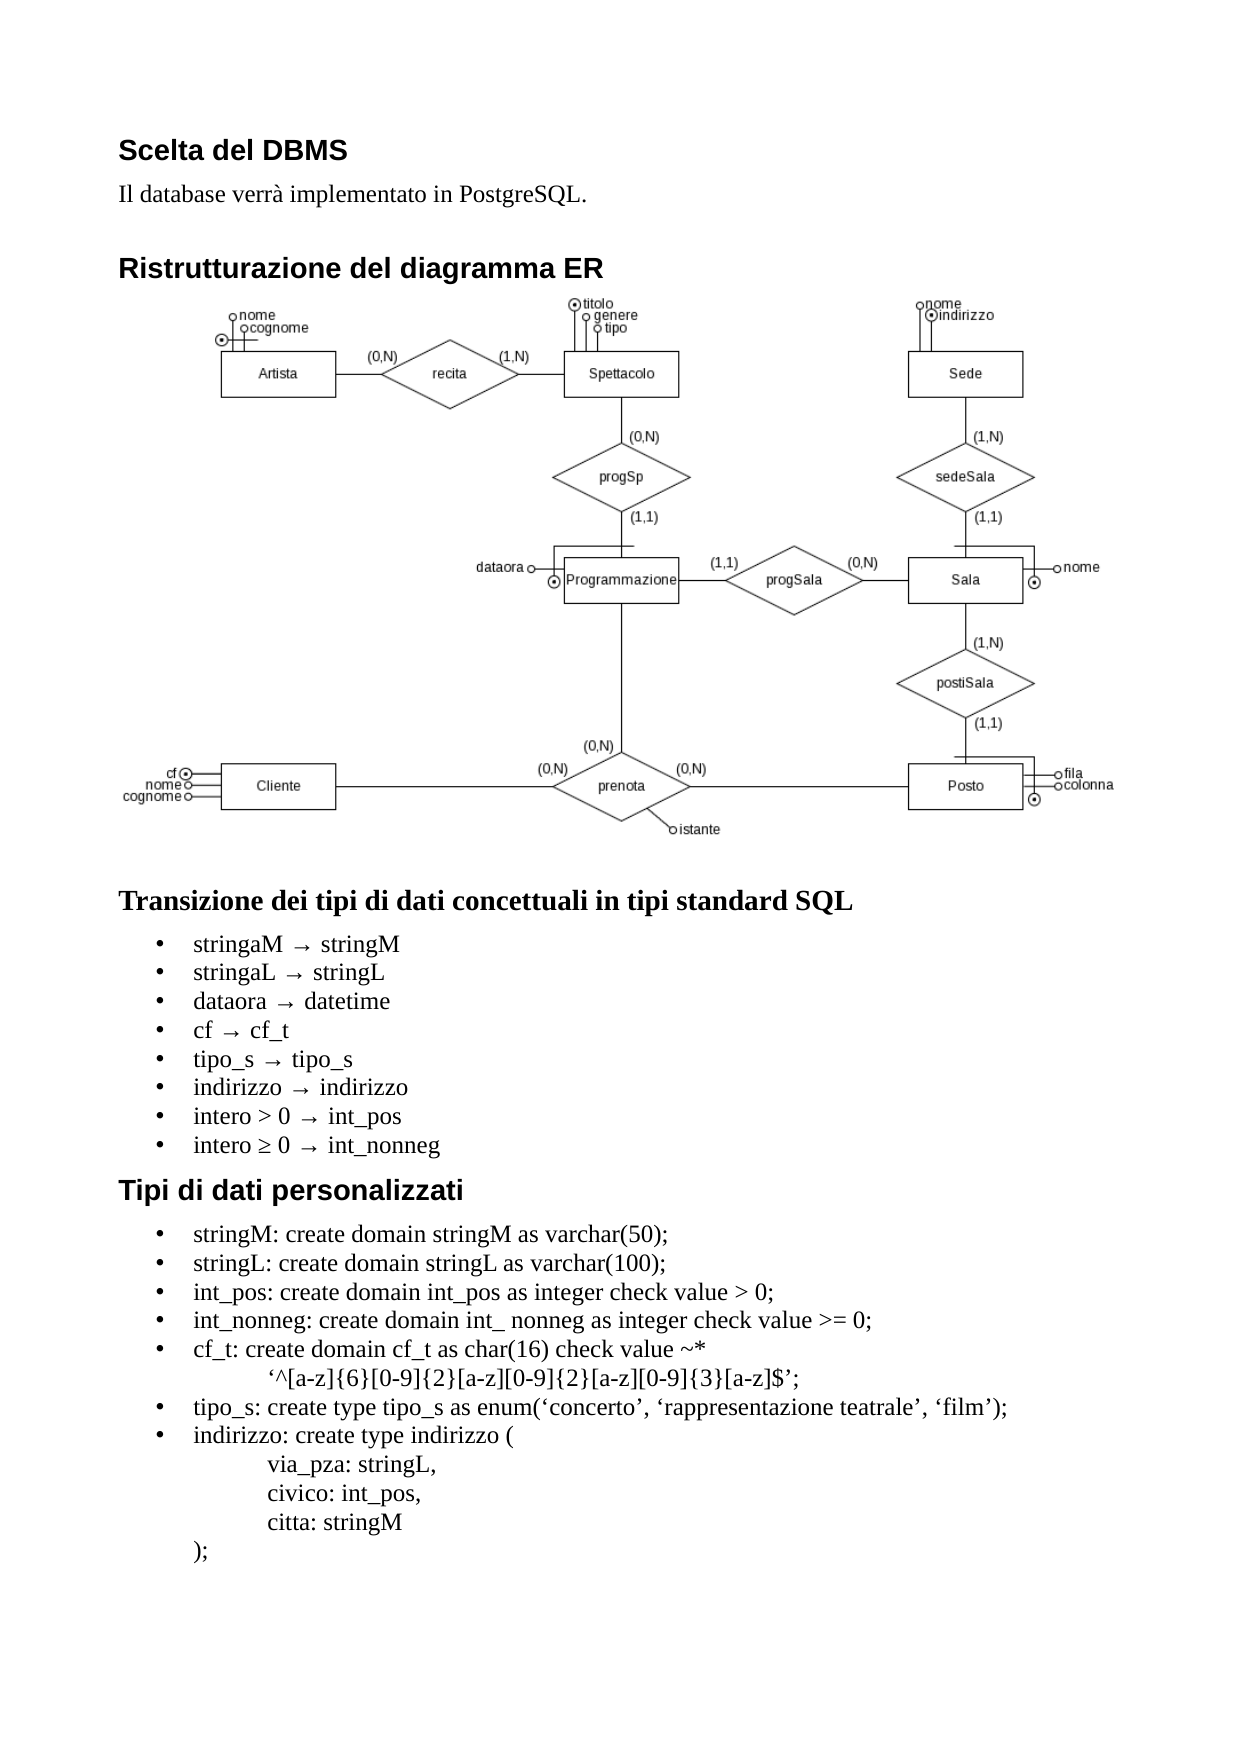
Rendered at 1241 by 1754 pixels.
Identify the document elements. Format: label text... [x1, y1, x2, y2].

list stringM: create domain stringM as varchar(50); [156, 1219, 1122, 1248]
list indirizzo: create type indirizzo ( via_pza: stringL, civico: int_pos, citta: stringM ); [156, 1421, 1122, 1564]
list dataora → datetime [156, 986, 1122, 1015]
subtitle Transizione dei tipi di dati concettuali in tipi standard SQL [118, 883, 1122, 916]
list intero > 0 → int_pos [156, 1101, 1122, 1130]
text Il database verrà implementato in PostgreSQL. [118, 179, 1122, 207]
subtitle Ristrutturazione del diagramma ER [118, 251, 1122, 284]
list stringL: create domain stringL as varchar(100); [156, 1248, 1122, 1277]
list cf_t: create domain cf_t as char(16) check value ~* ‘^[a-z]{6}[0-9]{2}[a-z][0-9]{2}[a-z][0-9]{3}[a-z]$’; [156, 1334, 1122, 1392]
list tipo_s → tipo_s [156, 1044, 1122, 1072]
list indirizzo → indirizzo [156, 1072, 1122, 1101]
list cf → cf_t [156, 1015, 1122, 1044]
list tipo_s: create type tipo_s as enum(‘concerto’, ‘rappresentazione teatrale’, ‘film’); [156, 1392, 1122, 1421]
subtitle Tipi di dati personalizzati [118, 1173, 1122, 1207]
subtitle Scelta del DBMS [118, 133, 1122, 166]
picture [118, 296, 1123, 840]
list stringaL → stringL [156, 957, 1122, 986]
list stringaM → stringM [156, 929, 1122, 957]
list int_nonneg: create domain int_ nonneg as integer check value >= 0; [156, 1306, 1122, 1334]
list int_pos: create domain int_pos as integer check value > 0; [156, 1277, 1122, 1306]
list intero ≥ 0 → int_nonneg [156, 1130, 1122, 1159]
